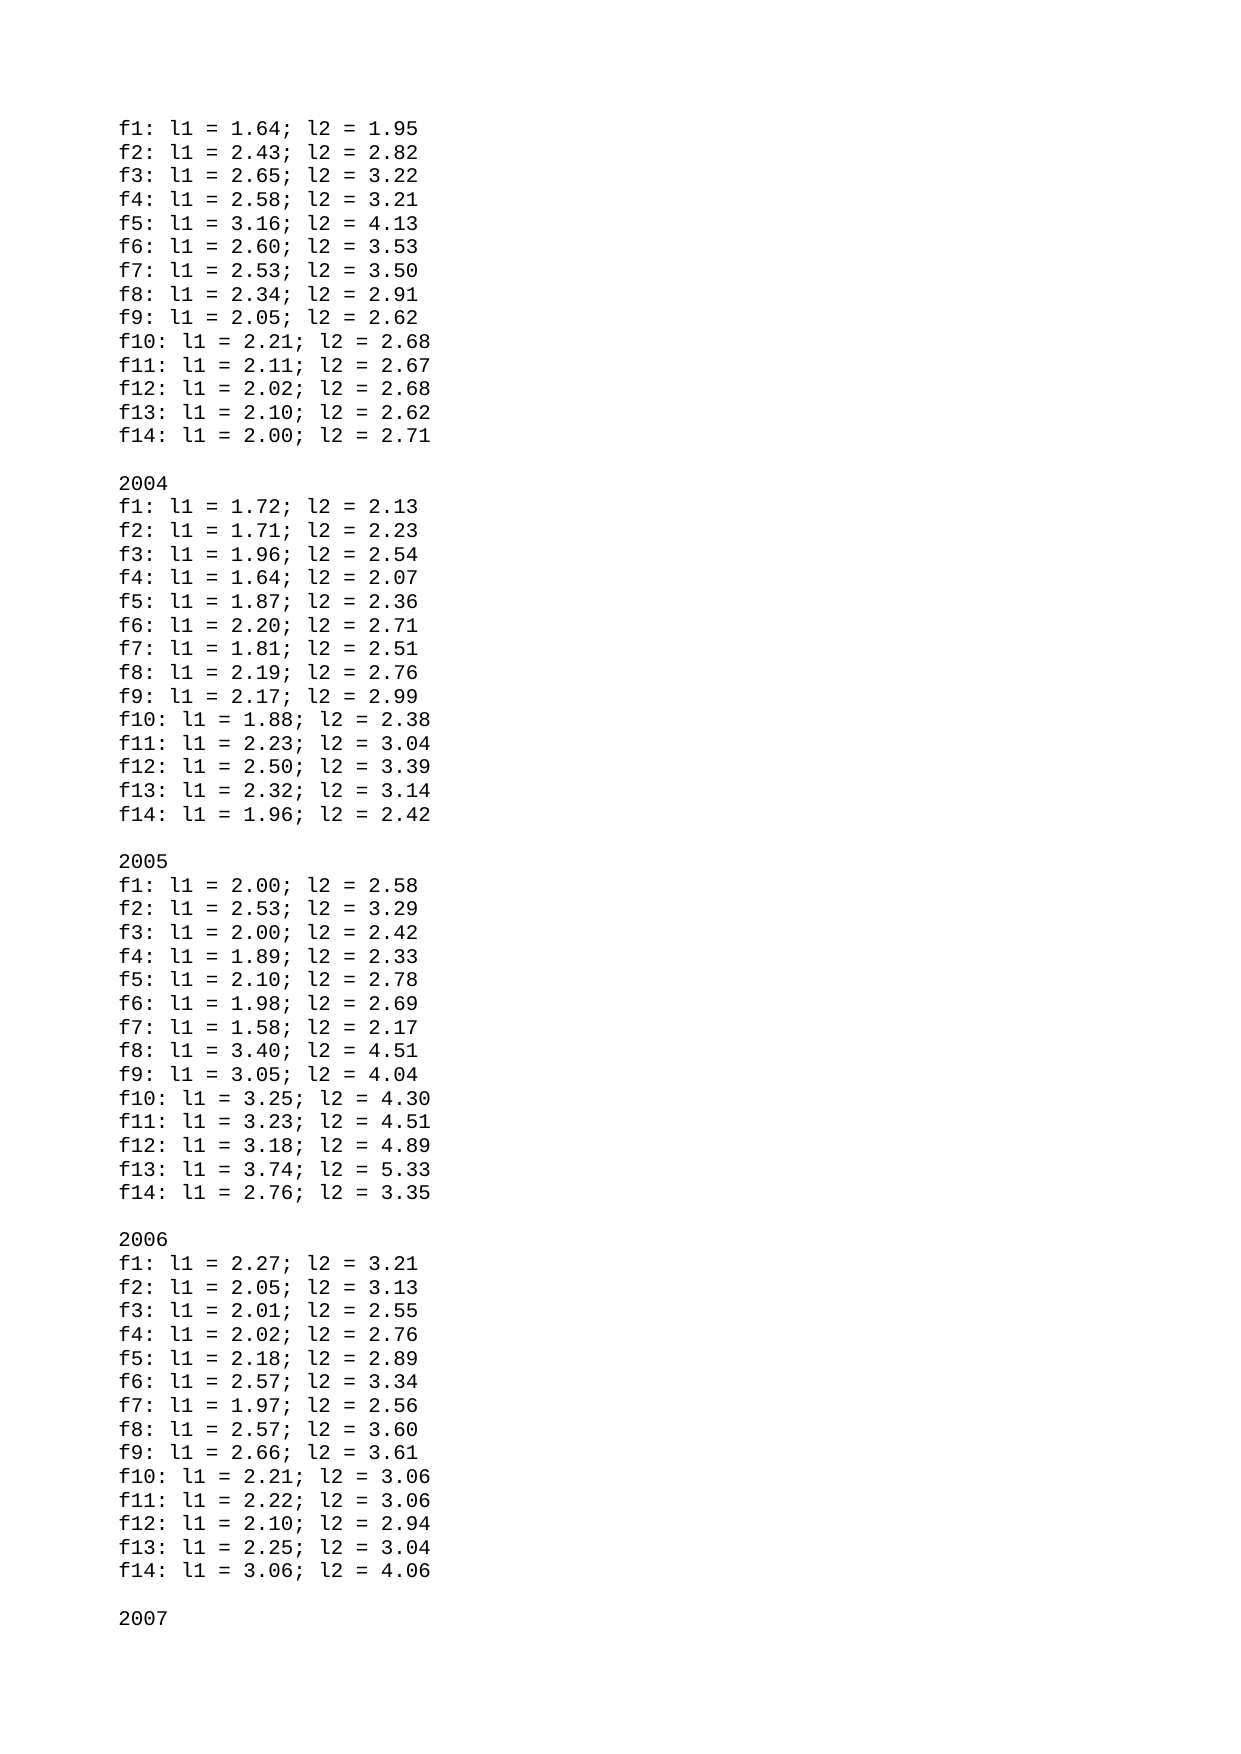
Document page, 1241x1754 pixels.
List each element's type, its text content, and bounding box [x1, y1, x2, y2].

text f2: l1 = 1.71; l2 = 2.23 [118, 520, 1122, 544]
text 2004 [118, 473, 1122, 496]
text f4: l1 = 2.58; l2 = 3.21 [118, 189, 1122, 213]
text f11: l1 = 3.23; l2 = 4.51 [118, 1111, 1122, 1135]
text f9: l1 = 2.05; l2 = 2.62 [118, 307, 1122, 331]
text f7: l1 = 2.53; l2 = 3.50 [118, 260, 1122, 284]
text f5: l1 = 2.10; l2 = 2.78 [118, 969, 1122, 993]
text f8: l1 = 2.19; l2 = 2.76 [118, 662, 1122, 686]
text f7: l1 = 1.58; l2 = 2.17 [118, 1017, 1122, 1040]
text f11: l1 = 2.11; l2 = 2.67 [118, 354, 1122, 378]
text f6: l1 = 2.60; l2 = 3.53 [118, 236, 1122, 260]
text f5: l1 = 2.18; l2 = 2.89 [118, 1348, 1122, 1371]
text 2005 [118, 851, 1122, 875]
text f2: l1 = 2.05; l2 = 3.13 [118, 1277, 1122, 1300]
text 2006 [118, 1229, 1122, 1253]
text 2007 [118, 1608, 1122, 1631]
text f13: l1 = 3.74; l2 = 5.33 [118, 1158, 1122, 1182]
text f11: l1 = 2.22; l2 = 3.06 [118, 1489, 1122, 1513]
text f12: l1 = 3.18; l2 = 4.89 [118, 1135, 1122, 1158]
text f3: l1 = 2.00; l2 = 2.42 [118, 922, 1122, 946]
text f14: l1 = 2.00; l2 = 2.71 [118, 426, 1122, 449]
text f14: l1 = 3.06; l2 = 4.06 [118, 1561, 1122, 1584]
text f1: l1 = 1.64; l2 = 1.95 [118, 118, 1122, 142]
text f5: l1 = 3.16; l2 = 4.13 [118, 213, 1122, 236]
text f2: l1 = 2.43; l2 = 2.82 [118, 142, 1122, 165]
text f6: l1 = 2.20; l2 = 2.71 [118, 615, 1122, 638]
text f7: l1 = 1.81; l2 = 2.51 [118, 638, 1122, 662]
text f10: l1 = 2.21; l2 = 2.68 [118, 331, 1122, 354]
text f8: l1 = 3.40; l2 = 4.51 [118, 1040, 1122, 1064]
text f12: l1 = 2.50; l2 = 3.39 [118, 757, 1122, 780]
text f14: l1 = 2.76; l2 = 3.35 [118, 1182, 1122, 1206]
text f9: l1 = 2.66; l2 = 3.61 [118, 1442, 1122, 1466]
text f3: l1 = 1.96; l2 = 2.54 [118, 544, 1122, 567]
text f4: l1 = 1.64; l2 = 2.07 [118, 567, 1122, 591]
text f4: l1 = 2.02; l2 = 2.76 [118, 1324, 1122, 1348]
text f13: l1 = 2.32; l2 = 3.14 [118, 780, 1122, 804]
text f8: l1 = 2.57; l2 = 3.60 [118, 1419, 1122, 1442]
text f14: l1 = 1.96; l2 = 2.42 [118, 804, 1122, 827]
text f8: l1 = 2.34; l2 = 2.91 [118, 284, 1122, 307]
text f9: l1 = 3.05; l2 = 4.04 [118, 1064, 1122, 1088]
text f10: l1 = 3.25; l2 = 4.30 [118, 1088, 1122, 1111]
text f12: l1 = 2.10; l2 = 2.94 [118, 1513, 1122, 1537]
text f5: l1 = 1.87; l2 = 2.36 [118, 591, 1122, 615]
text f10: l1 = 1.88; l2 = 2.38 [118, 709, 1122, 733]
text f11: l1 = 2.23; l2 = 3.04 [118, 733, 1122, 757]
text f9: l1 = 2.17; l2 = 2.99 [118, 686, 1122, 709]
text f1: l1 = 2.00; l2 = 2.58 [118, 875, 1122, 898]
text f3: l1 = 2.65; l2 = 3.22 [118, 165, 1122, 189]
text f1: l1 = 2.27; l2 = 3.21 [118, 1253, 1122, 1277]
text f6: l1 = 2.57; l2 = 3.34 [118, 1371, 1122, 1395]
text f3: l1 = 2.01; l2 = 2.55 [118, 1300, 1122, 1324]
text f2: l1 = 2.53; l2 = 3.29 [118, 898, 1122, 922]
text f10: l1 = 2.21; l2 = 3.06 [118, 1466, 1122, 1489]
text f4: l1 = 1.89; l2 = 2.33 [118, 946, 1122, 969]
text f13: l1 = 2.10; l2 = 2.62 [118, 402, 1122, 426]
text f12: l1 = 2.02; l2 = 2.68 [118, 378, 1122, 402]
text f13: l1 = 2.25; l2 = 3.04 [118, 1537, 1122, 1561]
text f7: l1 = 1.97; l2 = 2.56 [118, 1395, 1122, 1419]
text f1: l1 = 1.72; l2 = 2.13 [118, 496, 1122, 520]
text f6: l1 = 1.98; l2 = 2.69 [118, 993, 1122, 1017]
